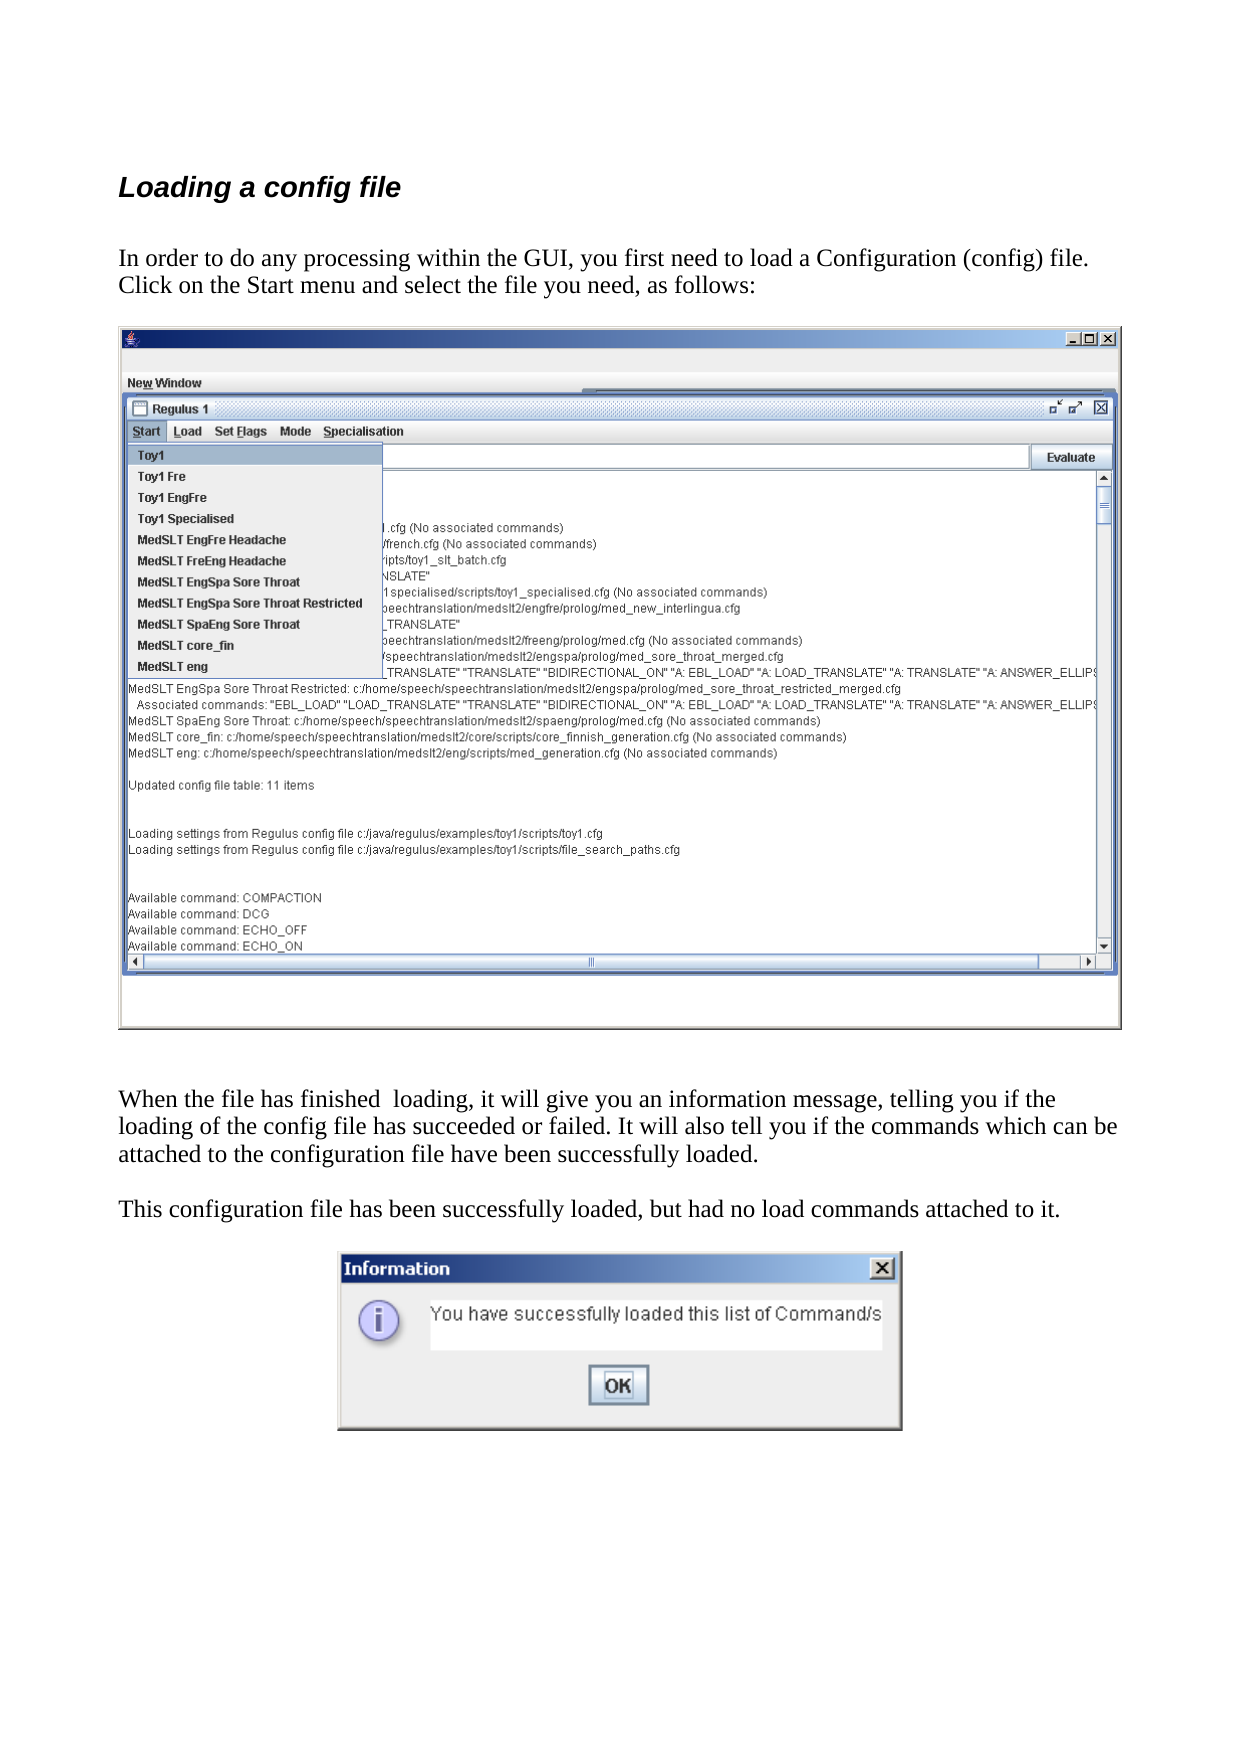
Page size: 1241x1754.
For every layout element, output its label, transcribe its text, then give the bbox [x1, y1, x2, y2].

text In order to do any processing within the GUI, you first need to load a Configuration (config) file. Click on the Start menu and select the file you need, as follows: [118, 244, 1122, 299]
text When the file has finished loading, it will give you an information message, telling you if the loading of the config file has succeeded or failed. It will also tell you if the commands which can be attached to the configuration file have been successfully loaded. [118, 1085, 1122, 1168]
subtitle Loading a config file [118, 171, 1122, 203]
text This configuration file has been successfully loaded, but had no load commands attached to it. [118, 1196, 1122, 1223]
picture [337, 1251, 903, 1431]
picture [118, 326, 1122, 1030]
